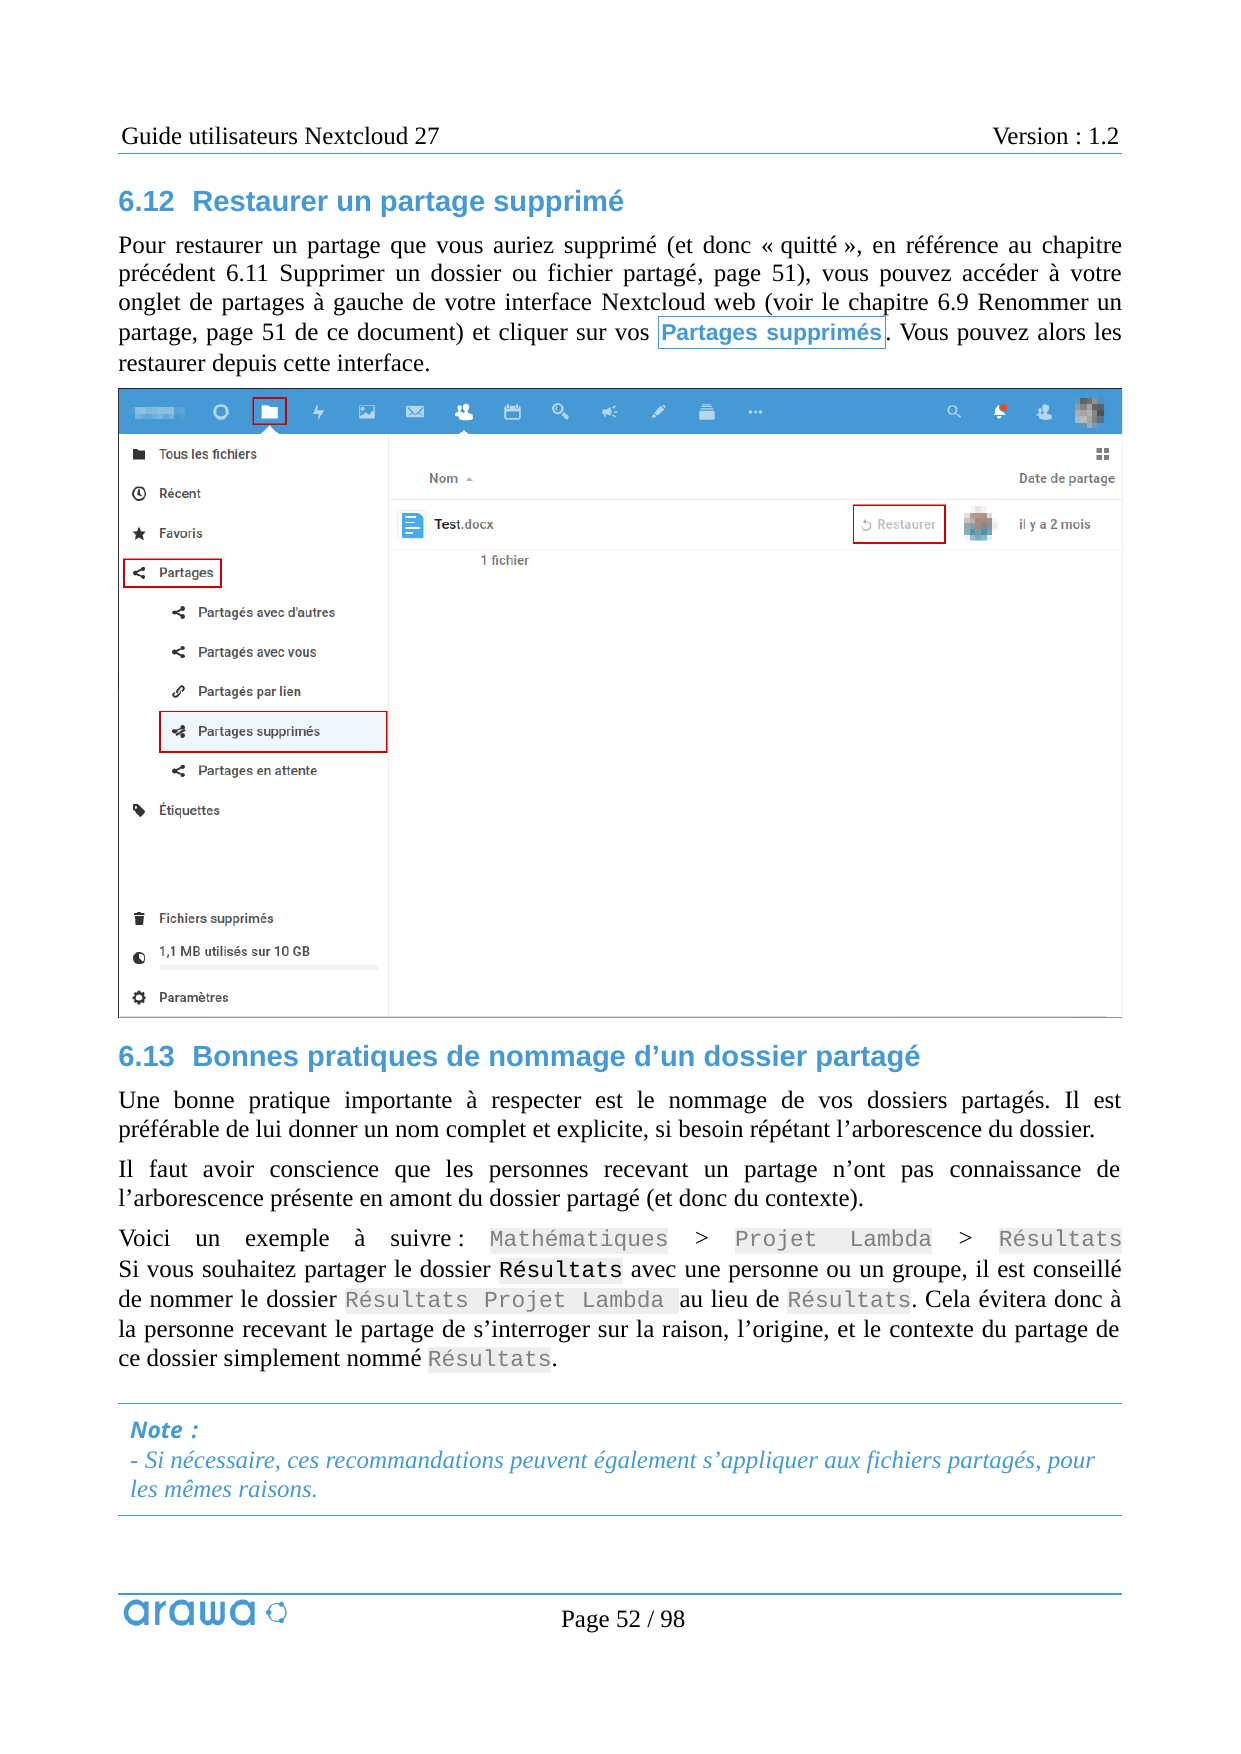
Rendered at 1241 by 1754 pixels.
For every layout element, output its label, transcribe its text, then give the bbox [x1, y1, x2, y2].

text Une bonne pratique importante à respecter est le nommage de vos dossiers partagés. Il est préférable de lui donner un nom complet et explicite, si besoin répétant l’arborescence du dossier. [118, 1085, 1122, 1142]
subtitle Restaurer un partage supprimé [118, 184, 1122, 217]
text Note : - Si nécessaire, ces recommandations peuvent également s’appliquer aux fichiers partagés, pour les mêmes raisons. [118, 1404, 1122, 1515]
text Voici un exemple à suivre : Mathématiques > Projet Lambda > Résultats Si vous souhaitez partager le dossier Résultats avec une personne ou un groupe, il est conseillé de nommer le dossier Résultats Projet Lambda au lieu de Résultats. Cela évitera donc à la personne recevant le partage de s’interroger sur la raison, l’origine, et le contexte du partage de ce dossier simplement nommé Résultats. [118, 1223, 1122, 1373]
picture [118, 388, 1123, 1018]
text Il faut avoir conscience que les personnes recevant un partage n’ont pas connaissance de l’arborescence présente en amont du dossier partagé (et donc du contexte). [118, 1154, 1122, 1212]
subtitle Bonnes pratiques de nommage d’un dossier partagé [118, 1039, 1122, 1072]
picture [121, 1597, 290, 1628]
text Pour restaurer un partage que vous auriez supprimé (et donc « quitté », en référence au chapitre précédent 6.11 Supprimer un dossier ou fichier partagé, page 51), vous pouvez accéder à votre onglet de partages à gauche de votre interface Nextcloud web (voir le chapitre 6.9 Renommer un partage, page 51 de ce document) et cliquer sur vos Partages supprimés. Vous pouvez alors les restaurer depuis cette interface. [118, 230, 1122, 377]
